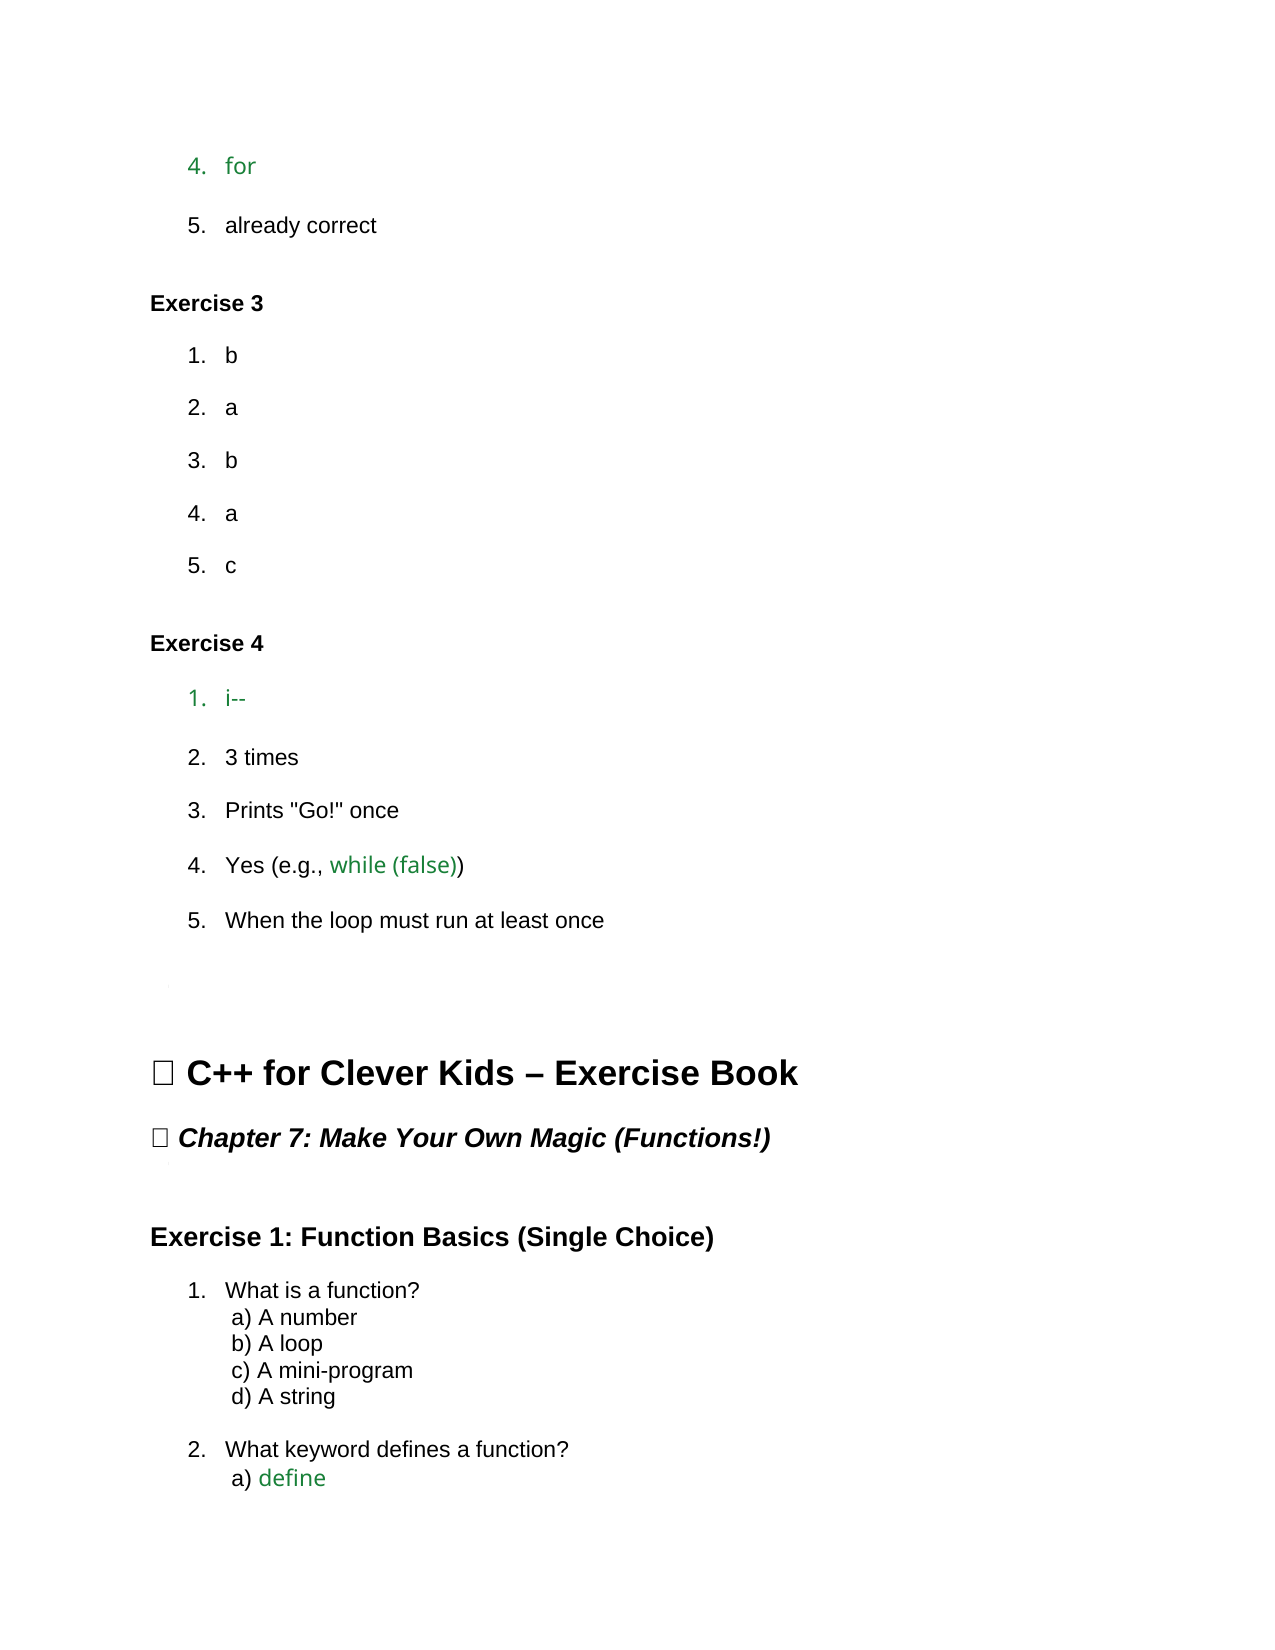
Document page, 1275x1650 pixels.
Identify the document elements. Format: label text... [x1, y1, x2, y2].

list already correct [187, 212, 1125, 265]
list 3 times [187, 744, 1125, 797]
text Exercise 3 [150, 290, 1125, 317]
list b [187, 447, 1125, 500]
subtitle Exercise 1: Function Basics (Single Choice) [150, 1221, 1125, 1252]
list Prints "Go!" once [187, 797, 1125, 849]
list a [187, 500, 1125, 552]
list for [187, 150, 1125, 212]
subtitle 📘 C++ for Clever Kids – Exercise Book [150, 1052, 1125, 1093]
list What keyword defines a function? a) define [187, 1436, 1125, 1493]
list What is a function? a) A number b) A loop c) A mini-program d) A string [187, 1277, 1125, 1436]
list Yes (e.g., while (false)) [187, 849, 1125, 907]
list i-- [187, 681, 1125, 744]
list c [187, 552, 1125, 605]
list a [187, 394, 1125, 447]
list b [187, 342, 1125, 394]
list When the loop must run at least once [187, 907, 1125, 960]
subtitle ✨ Chapter 7: Make Your Own Magic (Functions!) [150, 1122, 1125, 1153]
text Exercise 4 [150, 630, 1125, 656]
